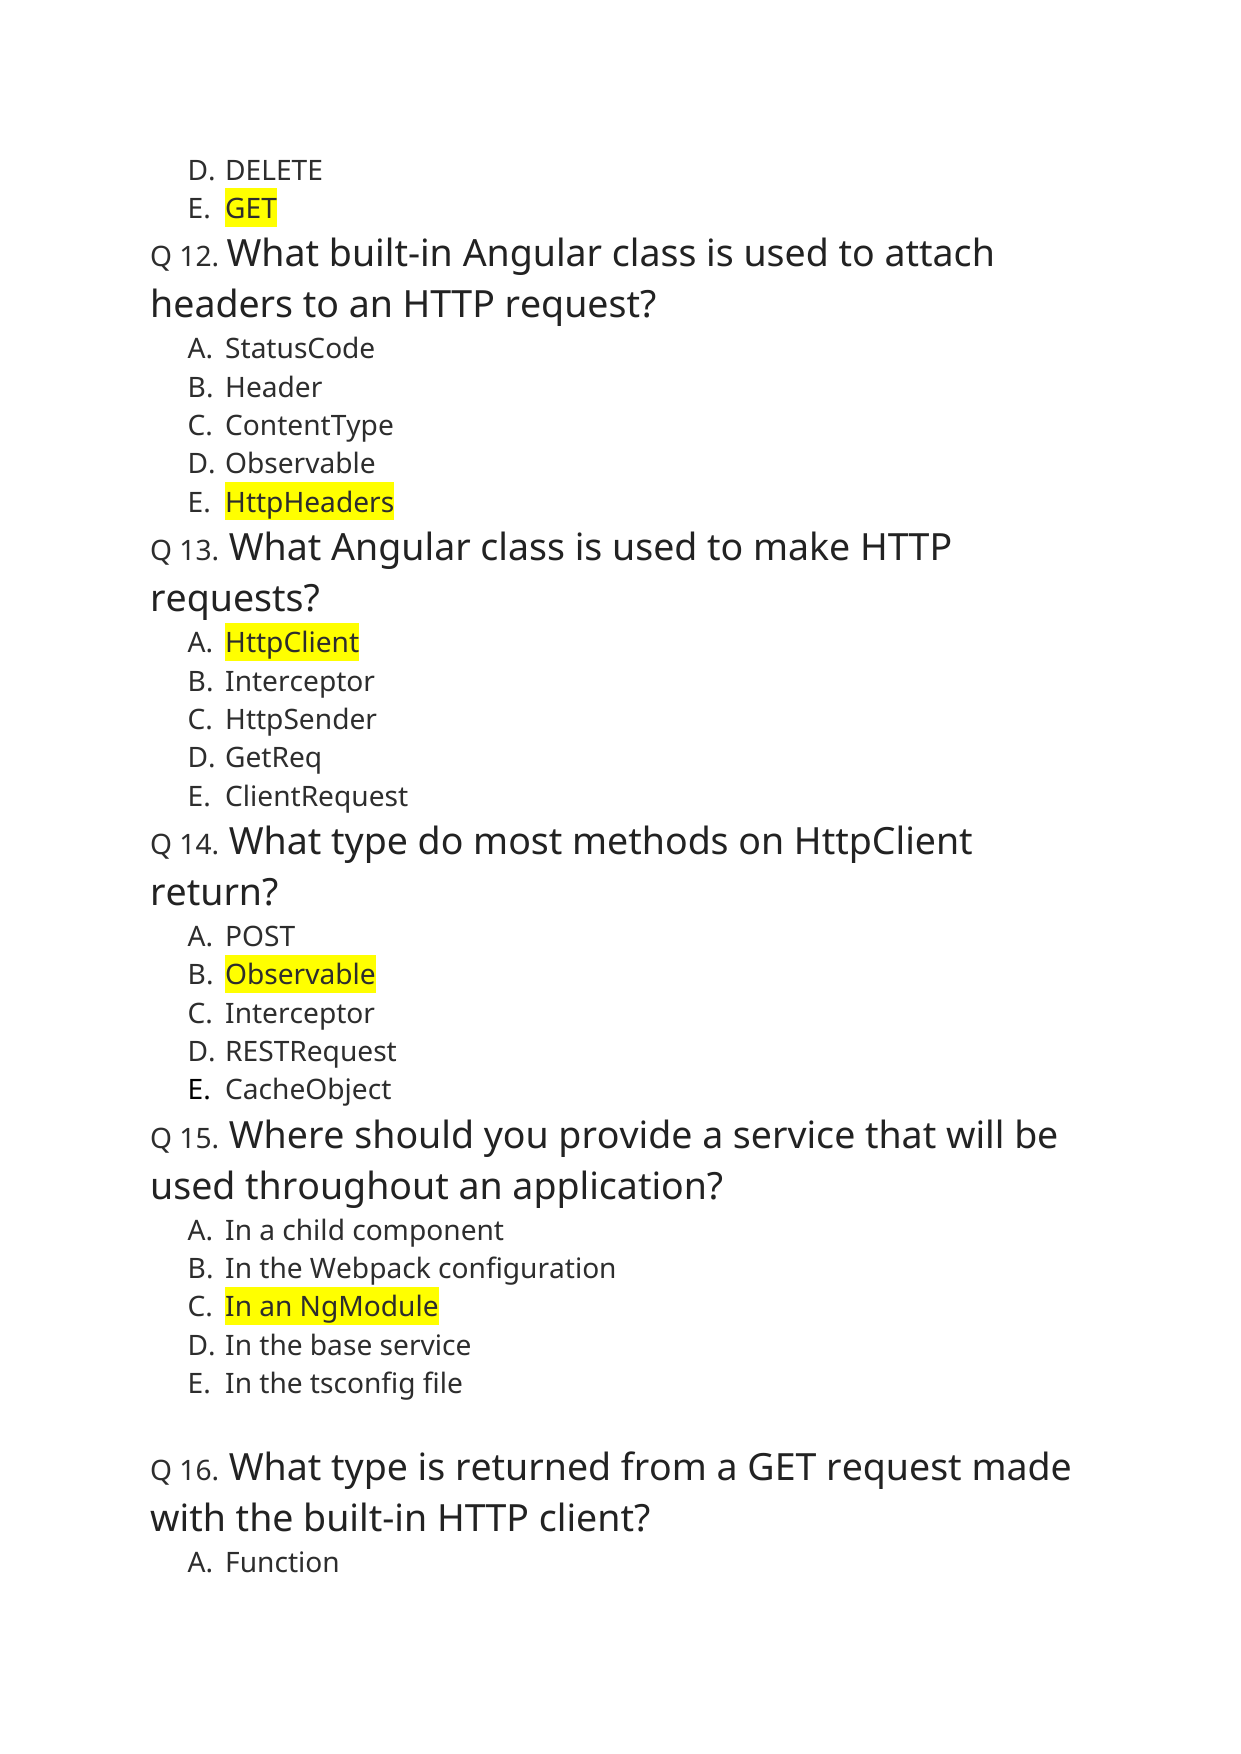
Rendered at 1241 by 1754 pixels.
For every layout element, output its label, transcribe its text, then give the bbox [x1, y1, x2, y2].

text Q 14. What type do most methods on HttpClient return? [150, 814, 1090, 916]
list HttpClient [187, 622, 1090, 661]
list In an NgModule [187, 1287, 1090, 1325]
list Observable [187, 954, 1090, 993]
text Q 16. What type is returned from a GET request made with the built-in HTTP client? [150, 1440, 1090, 1542]
list StatusCode [187, 329, 1090, 367]
list POST [187, 916, 1090, 954]
list In a child component [187, 1210, 1090, 1248]
text Q 12. What built-in Angular class is used to attach headers to an HTTP request? [150, 227, 1090, 329]
list DELETE [187, 150, 1090, 188]
list ClientRequest [187, 776, 1090, 814]
list In the base service [187, 1325, 1090, 1363]
list GET [187, 188, 1090, 227]
list Interceptor [187, 993, 1090, 1031]
list Function [187, 1542, 1090, 1580]
list GetReq [187, 737, 1090, 776]
list Header [187, 367, 1090, 405]
list In the tsconfig file [187, 1363, 1090, 1402]
text Q 13. What Angular class is used to make HTTP requests? [150, 520, 1090, 622]
list ContentType [187, 405, 1090, 444]
list Observable [187, 444, 1090, 482]
list HttpHeaders [187, 482, 1090, 520]
list In the Webpack configuration [187, 1248, 1090, 1287]
list Interceptor [187, 661, 1090, 699]
list RESTRequest [187, 1031, 1090, 1069]
list CacheObject [187, 1069, 1090, 1108]
list HttpSender [187, 699, 1090, 737]
text Q 15. Where should you provide a service that will be used throughout an application? [150, 1108, 1090, 1210]
